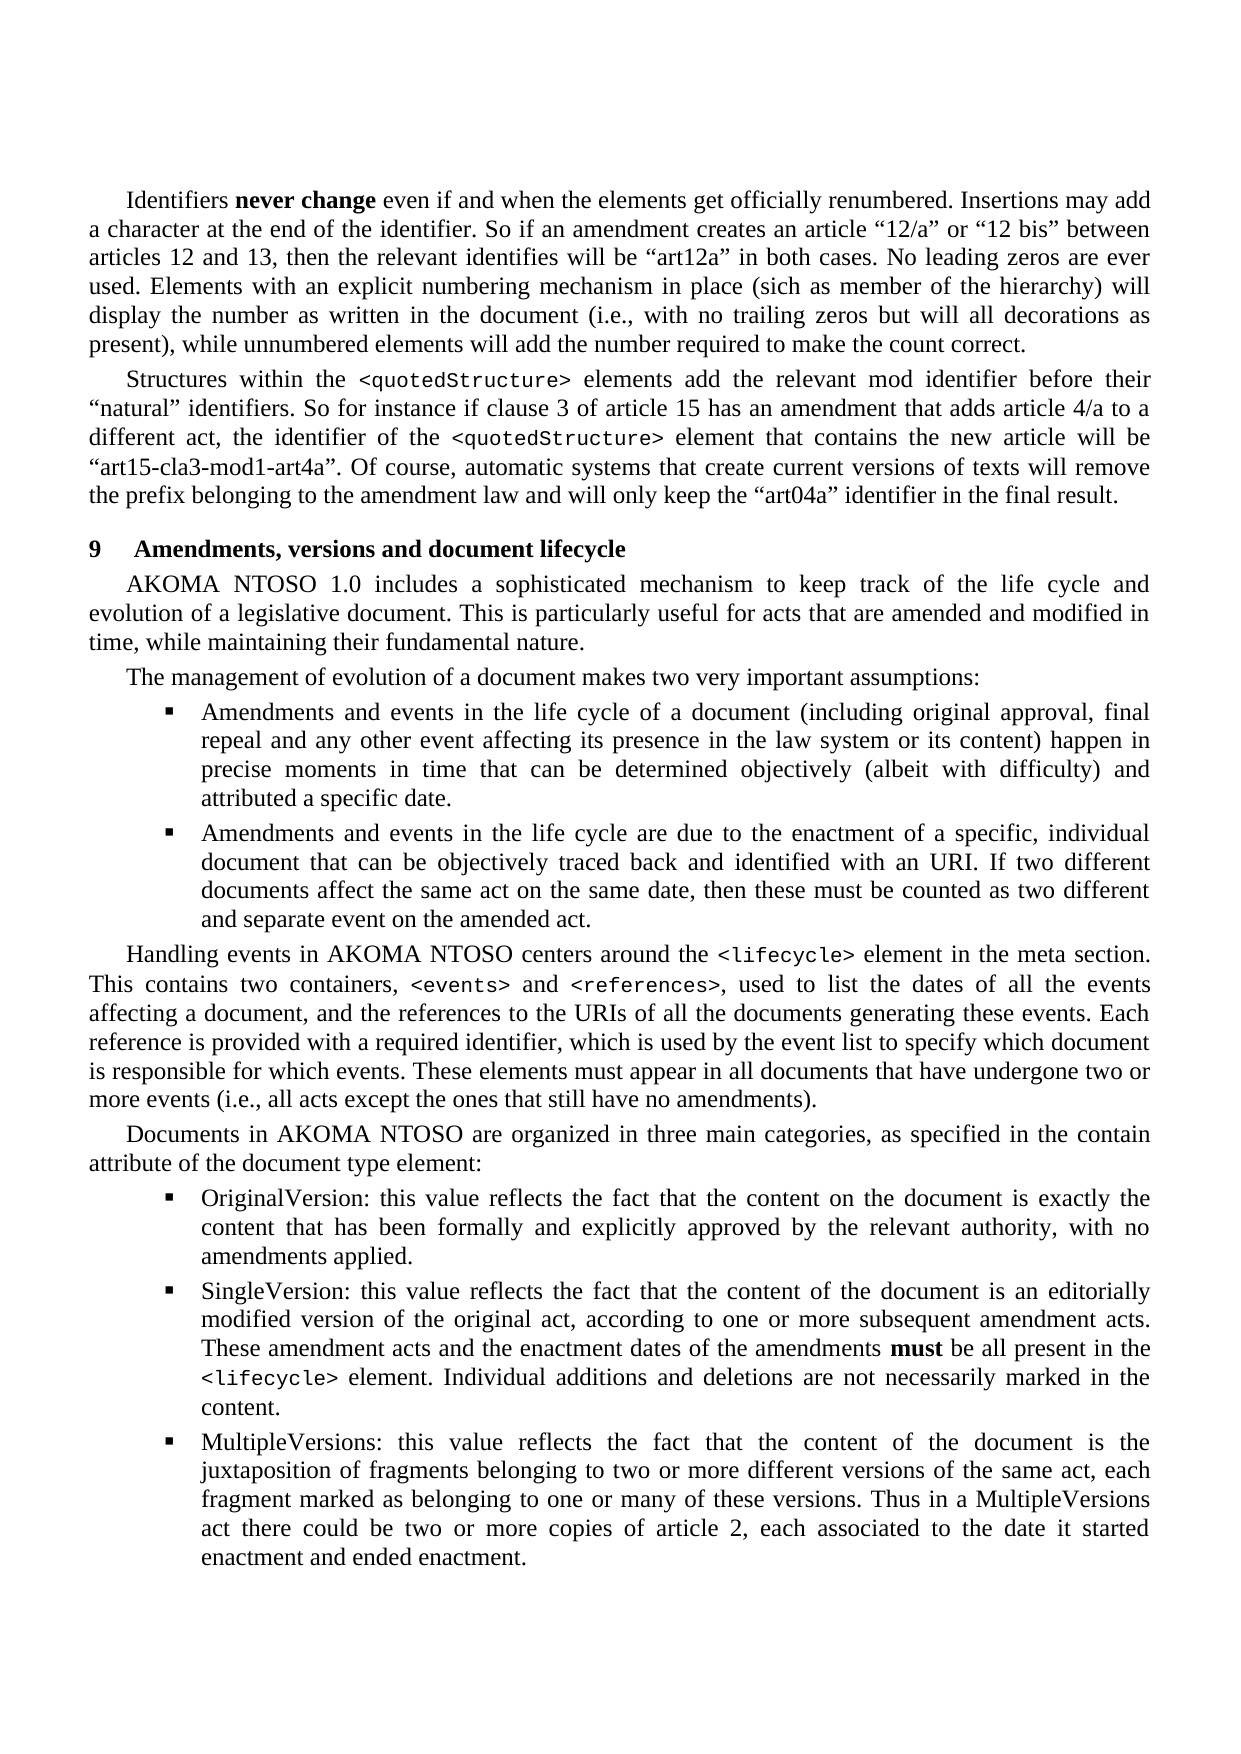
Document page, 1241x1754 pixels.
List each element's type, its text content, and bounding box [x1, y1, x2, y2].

text Structures within the <quotedStructure> elements add the relevant mod identifier before their “natural” identifiers. So for instance if clause 3 of article 15 has an amendment that adds article 4/a to a different act, the identifier of the <quotedStructure> element that contains the new article will be “art15-cla3-mod1-art4a”. Of course, automatic systems that create current versions of texts will remove the prefix belonging to the amendment law and will only keep the “art04a” identifier in the final result. [89, 364, 1151, 509]
text AKOMA NTOSO 1.0 includes a sophisticated mechanism to keep track of the life cycle and evolution of a legislative document. This is particularly useful for acts that are amended and modified in time, while maintaining their fundamental nature. [89, 569, 1151, 655]
list OriginalVersion: this value reflects the fact that the content on the document is exactly the content that has been formally and explicitly approved by the relevant authority, with no amendments applied. [163, 1183, 1151, 1269]
subtitle Amendments, versions and document lifecycle [89, 534, 1151, 563]
text Handling events in AKOMA NTOSO centers around the <lifecycle> element in the meta section. This contains two containers, <events> and <references>, used to list the dates of all the events affecting a document, and the references to the URIs of all the documents generating these events. Each reference is provided with a required identifier, which is used by the event list to specify which document is responsible for which events. These elements must appear in all documents that have undergone two or more events (i.e., all acts except the ones that still have no amendments). [89, 939, 1151, 1113]
text Documents in AKOMA NTOSO are organized in three main categories, as specified in the contain attribute of the document type element: [89, 1119, 1151, 1177]
list Amendments and events in the life cycle are due to the enactment of a specific, individual document that can be objectively traced back and identified with an URI. If two different documents affect the same act on the same date, then these must be counted as two different and separate event on the amended act. [163, 818, 1151, 933]
list SingleVersion: this value reflects the fact that the content of the document is an editorially modified version of the original act, according to one or more subsequent amendment acts. These amendment acts and the enactment dates of the amendments must be all present in the <lifecycle> element. Individual additions and deletions are not necessarily marked in the content. [163, 1276, 1151, 1420]
list Amendments and events in the life cycle of a document (including original approval, final repeal and any other event affecting its presence in the law system or its content) happen in precise moments in time that can be determined objectively (albeit with difficulty) and attributed a specific date. [163, 697, 1151, 812]
text Identifiers never change even if and when the elements get officially renumbered. Insertions may add a character at the end of the identifier. So if an amendment creates an article “12/a” or “12 bis” between articles 12 and 13, then the relevant identifies will be “art12a” in both cases. No leading zeros are ever used. Elements with an explicit numbering mechanism in place (sich as member of the hierarchy) will display the number as written in the document (i.e., with no trailing zeros but will all decorations as present), while unnumbered elements will add the number required to make the count correct. [89, 185, 1151, 357]
text The management of evolution of a document makes two very important assumptions: [89, 662, 1151, 690]
list MultipleVersions: this value reflects the fact that the content of the document is the juxtaposition of fragments belonging to two or more different versions of the same act, each fragment marked as belonging to one or many of these versions. Thus in a MultipleVersions act there could be two or more copies of article 2, each associated to the date it started enactment and ended enactment. [163, 1427, 1151, 1570]
